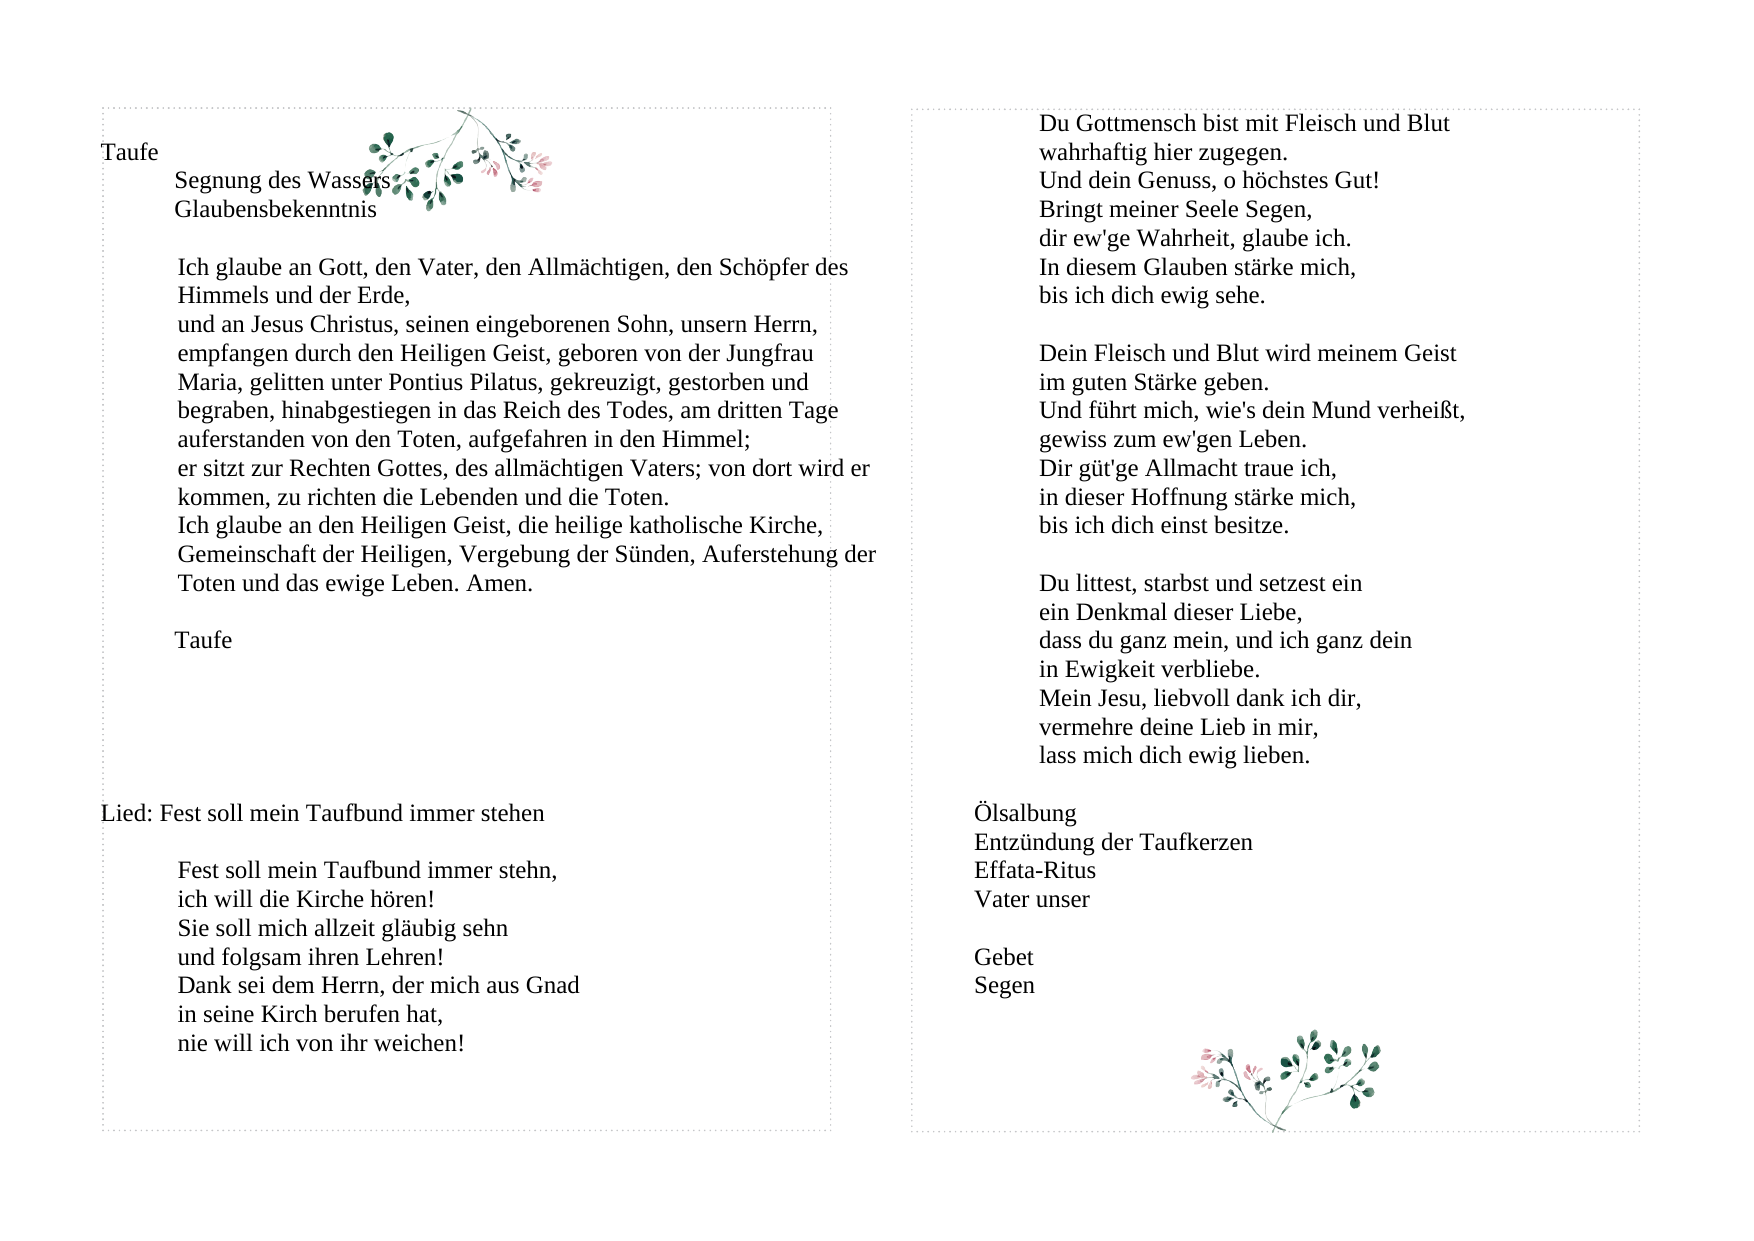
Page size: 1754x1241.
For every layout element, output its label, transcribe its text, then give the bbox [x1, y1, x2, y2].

text Gebet [1641, 942, 1653, 970]
text Segen [1641, 970, 1653, 999]
text Ölsalbung [1641, 798, 1653, 827]
picture [101, 107, 1641, 1133]
text Vater unser [1641, 884, 1653, 913]
text Effata-Ritus [1641, 855, 1653, 884]
